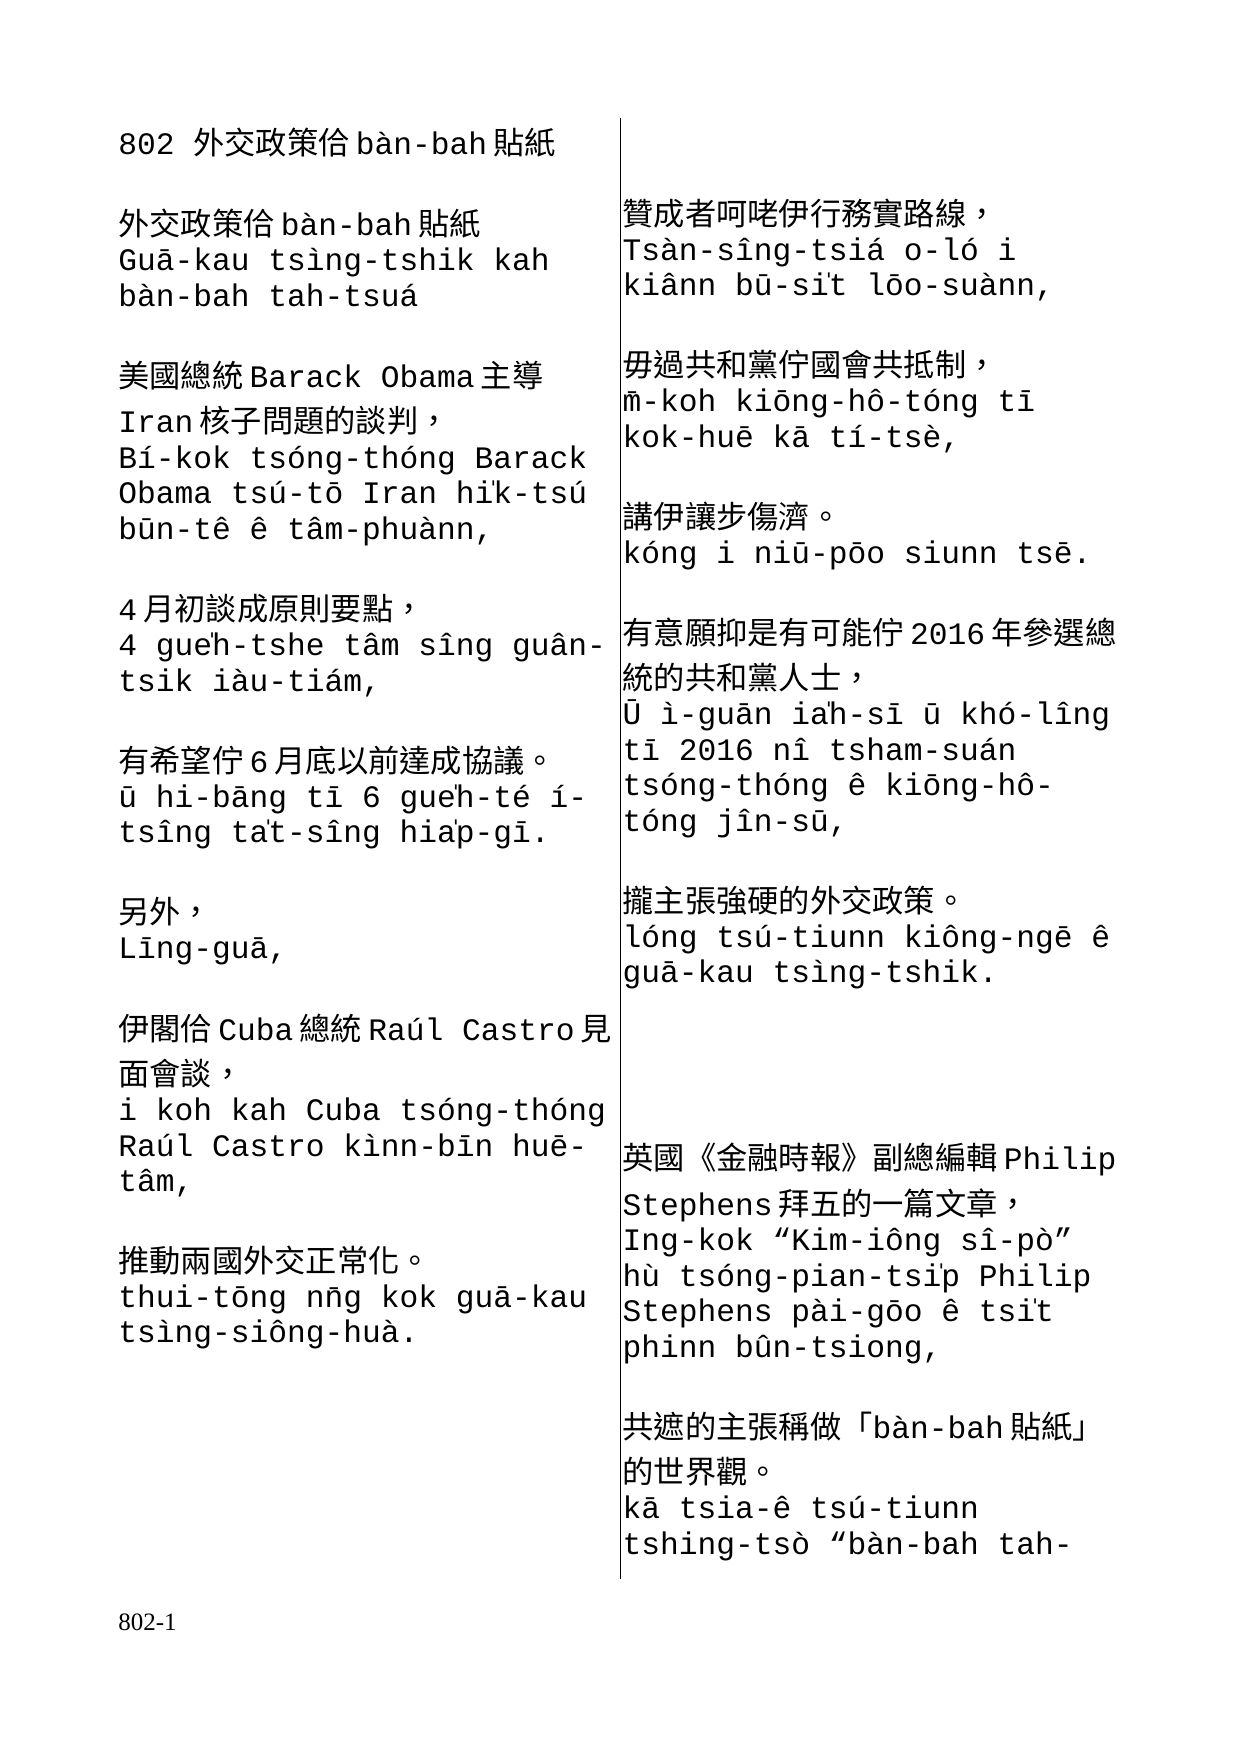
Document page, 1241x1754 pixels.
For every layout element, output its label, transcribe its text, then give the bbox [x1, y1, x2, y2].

text 講伊讓步傷濟。 [622, 492, 1122, 537]
text 伊閣佮Cuba總統Raúl Castro見面會談， [118, 1004, 618, 1094]
text 有意願抑是有可能佇2016年參選總統的共和黨人士， [622, 608, 1122, 699]
text 外交政策佮bàn-bah貼紙 [118, 199, 618, 245]
text thui-tōng nn̄g kok guā-kau tsìng-siông-huà. [118, 1281, 618, 1352]
text Bí-kok tsóng-thóng Barack Obama tsú-tō Iran hi̍k-tsú būn-tê ê tâm-phuànn, [118, 442, 618, 548]
text kóng i niū-pōo siunn tsē. [622, 537, 1122, 572]
text 攏主張強硬的外交政策。 [622, 876, 1122, 921]
text lóng tsú-tiunn kiông-ngē ê guā-kau tsìng-tshik. [622, 921, 1122, 992]
text Ing-kok “Kim-iông sî-pò” hù tsóng-pian-tsi̍p Philip Stephens pài-gōo ê tsi̍t phinn bûn-tsiong, [622, 1225, 1122, 1366]
text 4 gue̍h-tshe tâm sîng guân-tsik iàu-tiám, [118, 629, 618, 700]
text 另外， [118, 888, 618, 933]
text 毋過共和黨佇國會共抵制， [622, 340, 1122, 386]
text 推動兩國外交正常化。 [118, 1236, 618, 1281]
text 有希望佇6月底以前達成協議。 [118, 736, 618, 781]
text 共遮的主張稱做「bàn-bah貼紙」的世界觀。 [622, 1402, 1122, 1493]
text 4月初談成原則要點， [118, 584, 618, 629]
text Tsàn-sîng-tsiá o-ló i kiânn bū-si̍t lōo-suànn, [622, 234, 1122, 305]
text Ū ì-guān ia̍h-sī ū khó-lîng tī 2016 nî tsham-suán tsóng-thóng ê kiōng-hô-tóng jîn-sū, [622, 699, 1122, 840]
text Guā-kau tsìng-tshik kah bàn-bah tah-tsuá [118, 245, 618, 316]
text 802 外交政策佮bàn-bah貼紙 [118, 118, 618, 164]
text kā tsia-ê tsú-tiunn tshing-tsò “bàn-bah tah- [622, 1493, 1122, 1563]
text Līng-guā, [118, 933, 618, 968]
text ū hi-bāng tī 6 gue̍h-té í-tsîng ta̍t-sîng hia̍p-gī. [118, 781, 618, 852]
text 英國《金融時報》副總編輯Philip Stephens拜五的一篇文章， [622, 1133, 1122, 1225]
text m̄-koh kiōng-hô-tóng tī kok-huē kā tí-tsè, [622, 386, 1122, 456]
text 贊成者呵咾伊行務實路線， [622, 189, 1122, 234]
text i koh kah Cuba tsóng-thóng Raúl Castro kìnn-bīn huē-tâm, [118, 1094, 618, 1201]
text 美國總統Barack Obama主導 Iran核子問題的談判， [118, 351, 618, 442]
